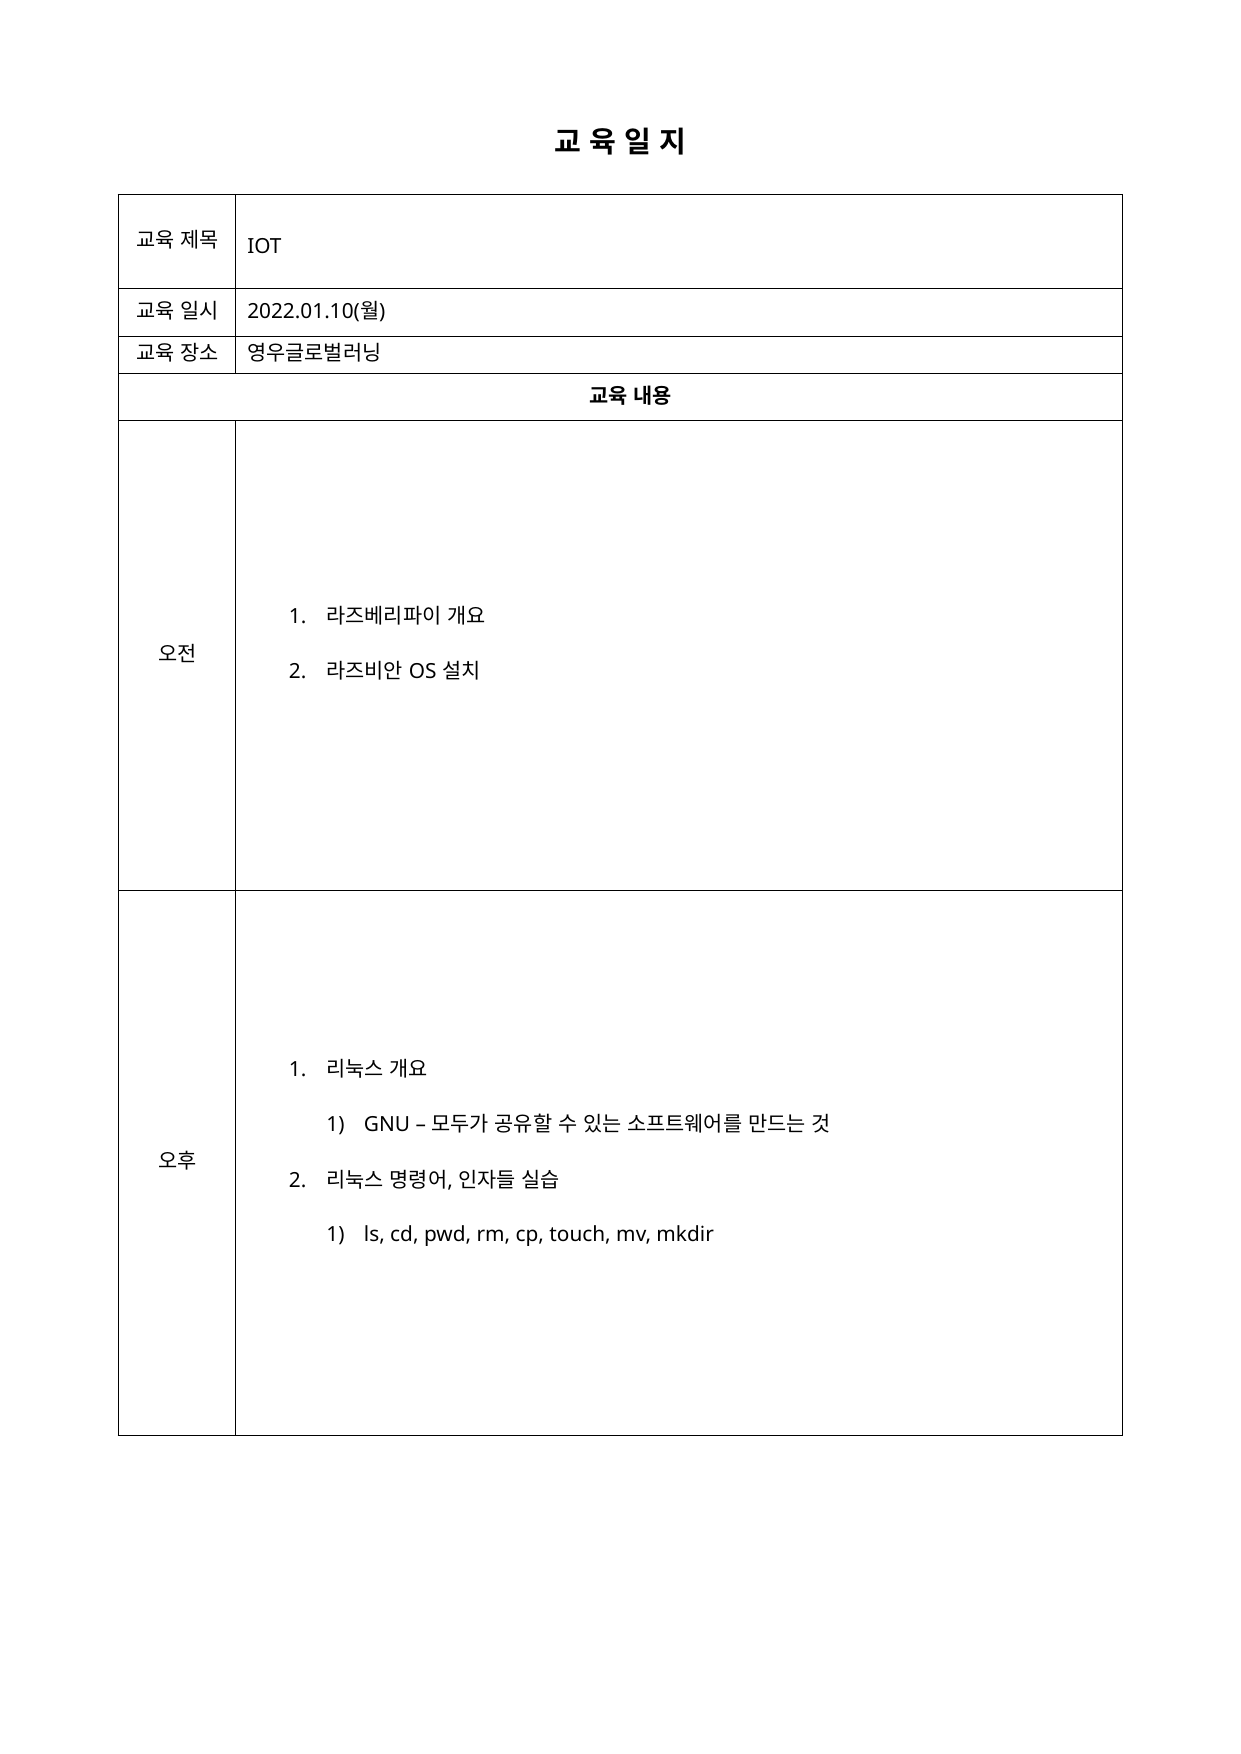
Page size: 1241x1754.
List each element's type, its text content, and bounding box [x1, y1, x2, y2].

table_header IOT [236, 195, 1122, 288]
table_cell 리눅스 개요 GNU – 모두가 공유할 수 있는 소프트웨어를 만드는 것 리눅스 명령어, 인자들 실습 ls, cd, pwd, rm, cp, touch, mv, mkdir [236, 891, 1122, 1435]
table_cell 교육 일시 [119, 289, 235, 336]
table_cell 영우글로벌러닝 [236, 337, 1122, 373]
table_cell 오후 [119, 891, 235, 1435]
table_cell 2022.01.10(월) [236, 289, 1122, 336]
table_cell 오전 [119, 421, 235, 890]
table_header 교육 제목 [119, 195, 235, 288]
table_cell 라즈베리파이 개요 라즈비안 OS 설치 [236, 421, 1122, 890]
table_cell 교육 내용 [119, 374, 1122, 420]
table_cell 교육 장소 [119, 337, 235, 373]
